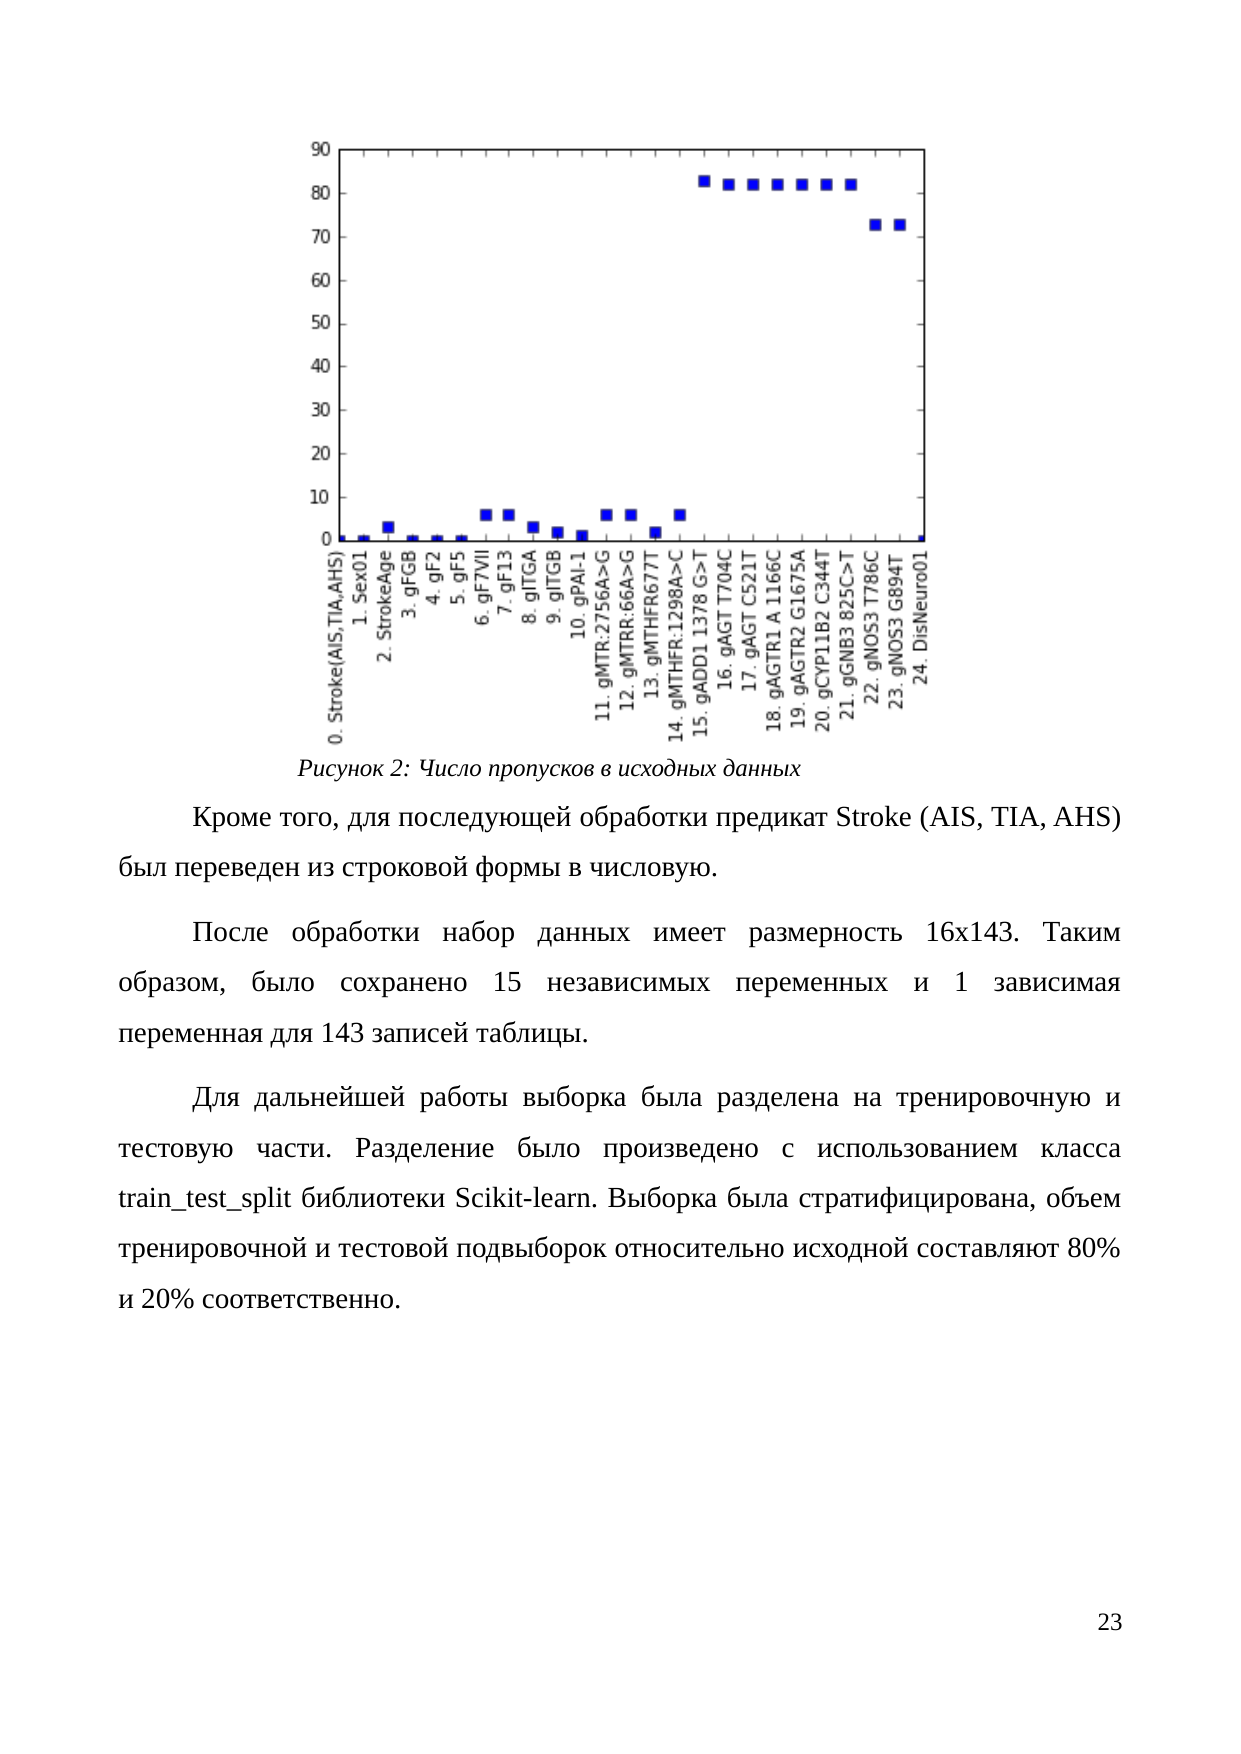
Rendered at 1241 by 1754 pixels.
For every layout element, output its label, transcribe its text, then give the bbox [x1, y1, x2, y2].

text Для дальнейшей работы выборка была разделена на тренировочную и тестовую части. Разделение было произведено с использованием класса train_test_split библиотеки Scikit-learn. Выборка была стратифицирована, объем тренировочной и тестовой подвыборок относительно исходной составляют 80% и 20% соответственно. [118, 1079, 1122, 1314]
text Кроме того, для последующей обработки предикат Stroke (AIS, TIA, AHS) был переведен из строковой формы в числовую. [118, 118, 1122, 883]
picture [297, 130, 943, 754]
text Рисунок 2: Число пропусков в исходных данных [297, 754, 943, 782]
text После обработки набор данных имеет размерность 16x143. Таким образом, было сохранено 15 независимых переменных и 1 зависимая переменная для 143 записей таблицы. [118, 914, 1122, 1048]
